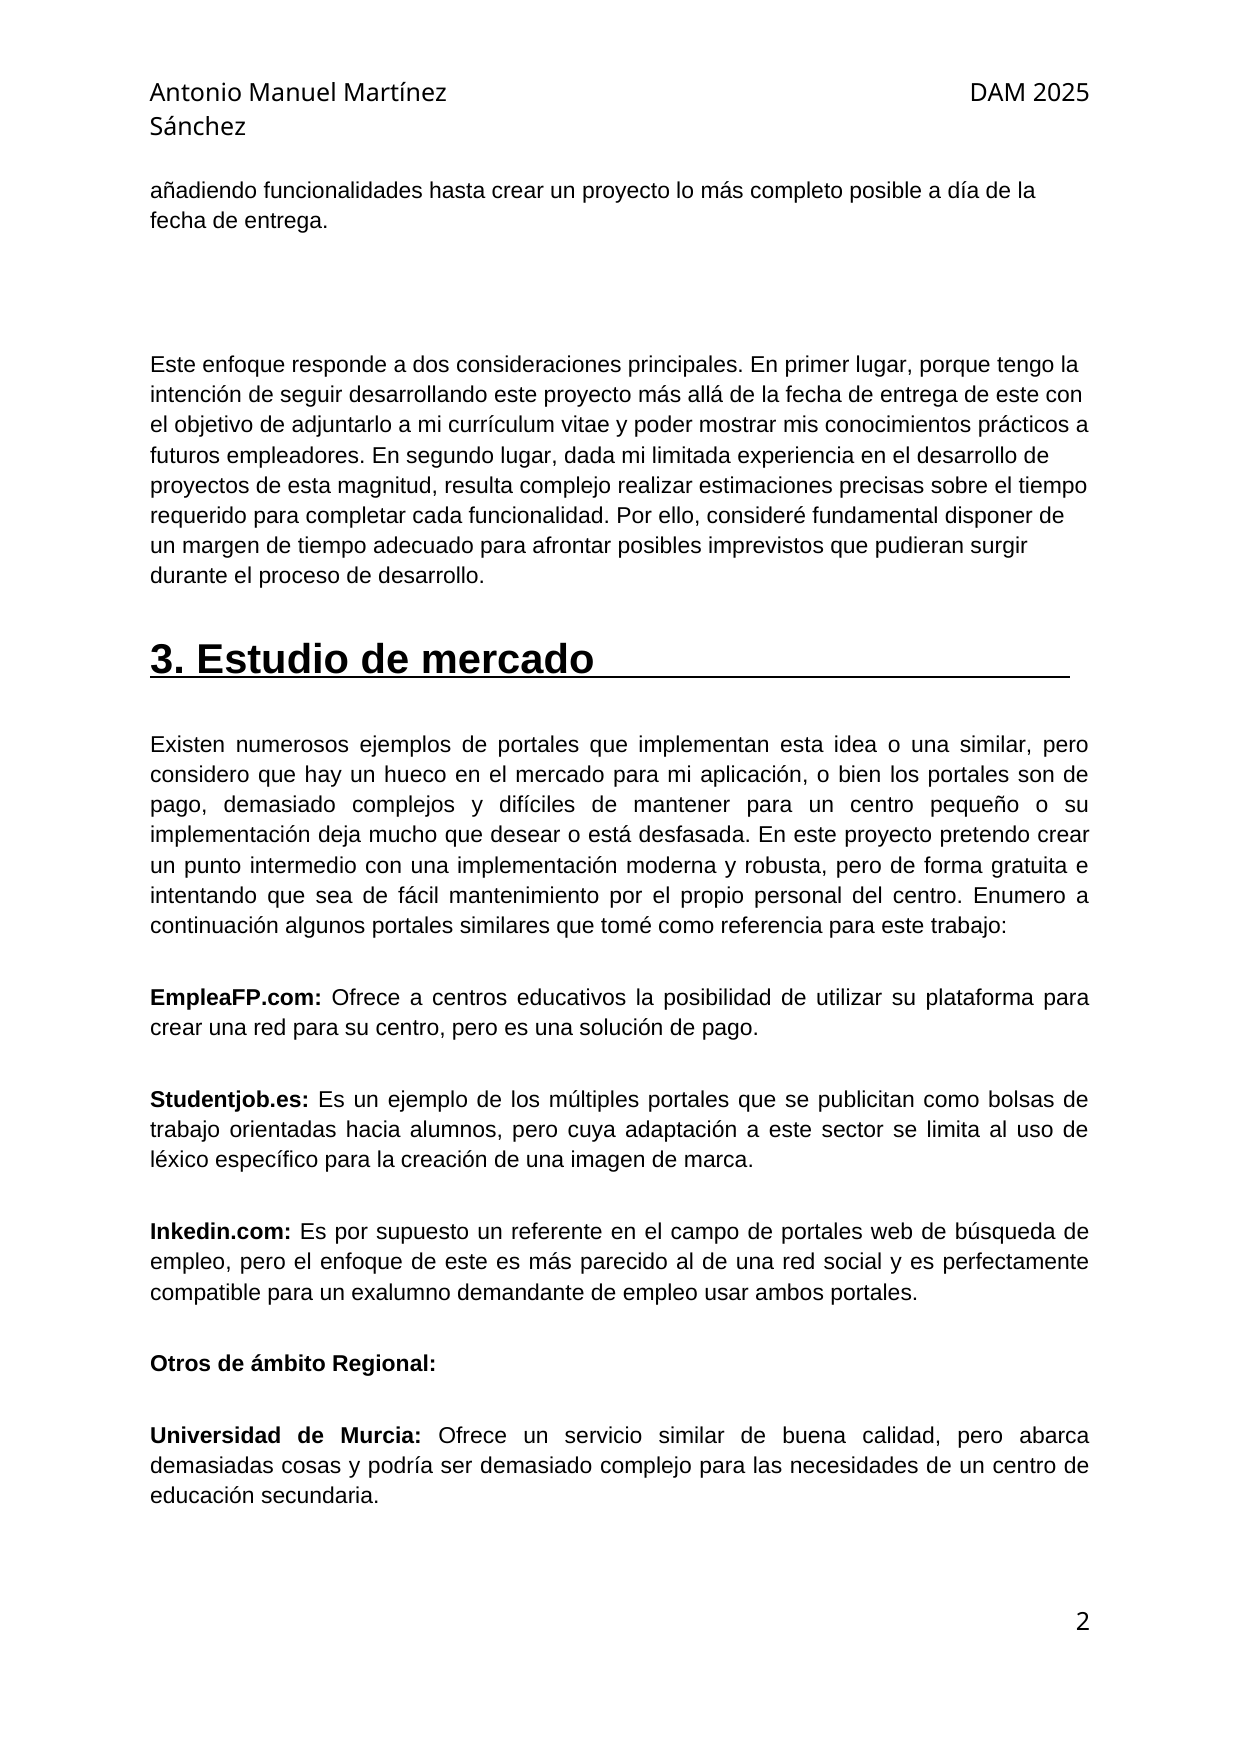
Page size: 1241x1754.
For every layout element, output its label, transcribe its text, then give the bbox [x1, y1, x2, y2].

text 3. Estudio de mercado [150, 634, 1090, 682]
text Otros de ámbito Regional: [150, 1350, 1090, 1377]
text Universidad de Murcia: Ofrece un servicio similar de buena calidad, pero abarca demasiadas cosas y podría ser demasiado complejo para las necesidades de un centro de educación secundaria. [150, 1422, 1090, 1509]
text Studentjob.es: Es un ejemplo de los múltiples portales que se publicitan como bolsas de trabajo orientadas hacia alumnos, pero cuya adaptación a este sector se limita al uso de léxico específico para la creación de una imagen de marca. [150, 1086, 1090, 1173]
text Existen numerosos ejemplos de portales que implementan esta idea o una similar, pero considero que hay un hueco en el mercado para mi aplicación, o bien los portales son de pago, demasiado complejos y difíciles de mantener para un centro pequeño o su implementación deja mucho que desear o está desfasada. En este proyecto pretendo crear un punto intermedio con una implementación moderna y robusta, pero de forma gratuita e intentando que sea de fácil mantenimiento por el propio personal del centro. Enumero a continuación algunos portales similares que tomé como referencia para este trabajo: [150, 731, 1090, 938]
text Inkedin.com: Es por supuesto un referente en el campo de portales web de búsqueda de empleo, pero el enfoque de este es más parecido al de una red social y es perfectamente compatible para un exalumno demandante de empleo usar ambos portales. [150, 1218, 1090, 1305]
text Este enfoque responde a dos consideraciones principales. En primer lugar, porque tengo la intención de seguir desarrollando este proyecto más allá de la fecha de entrega de este con el objetivo de adjuntarlo a mi currículum vitae y poder mostrar mis conocimientos prácticos a futuros empleadores. En segundo lugar, dada mi limitada experiencia en el desarrollo de proyectos de esta magnitud, resulta complejo realizar estimaciones precisas sobre el tiempo requerido para completar cada funcionalidad. Por ello, consideré fundamental disponer de un margen de tiempo adecuado para afrontar posibles imprevistos que pudieran surgir durante el proceso de desarrollo. [150, 351, 1090, 589]
text EmpleaFP.com: Ofrece a centros educativos la posibilidad de utilizar su plataforma para crear una red para su centro, pero es una solución de pago. [150, 984, 1090, 1040]
text añadiendo funcionalidades hasta crear un proyecto lo más completo posible a día de la fecha de entrega. [150, 177, 1090, 234]
